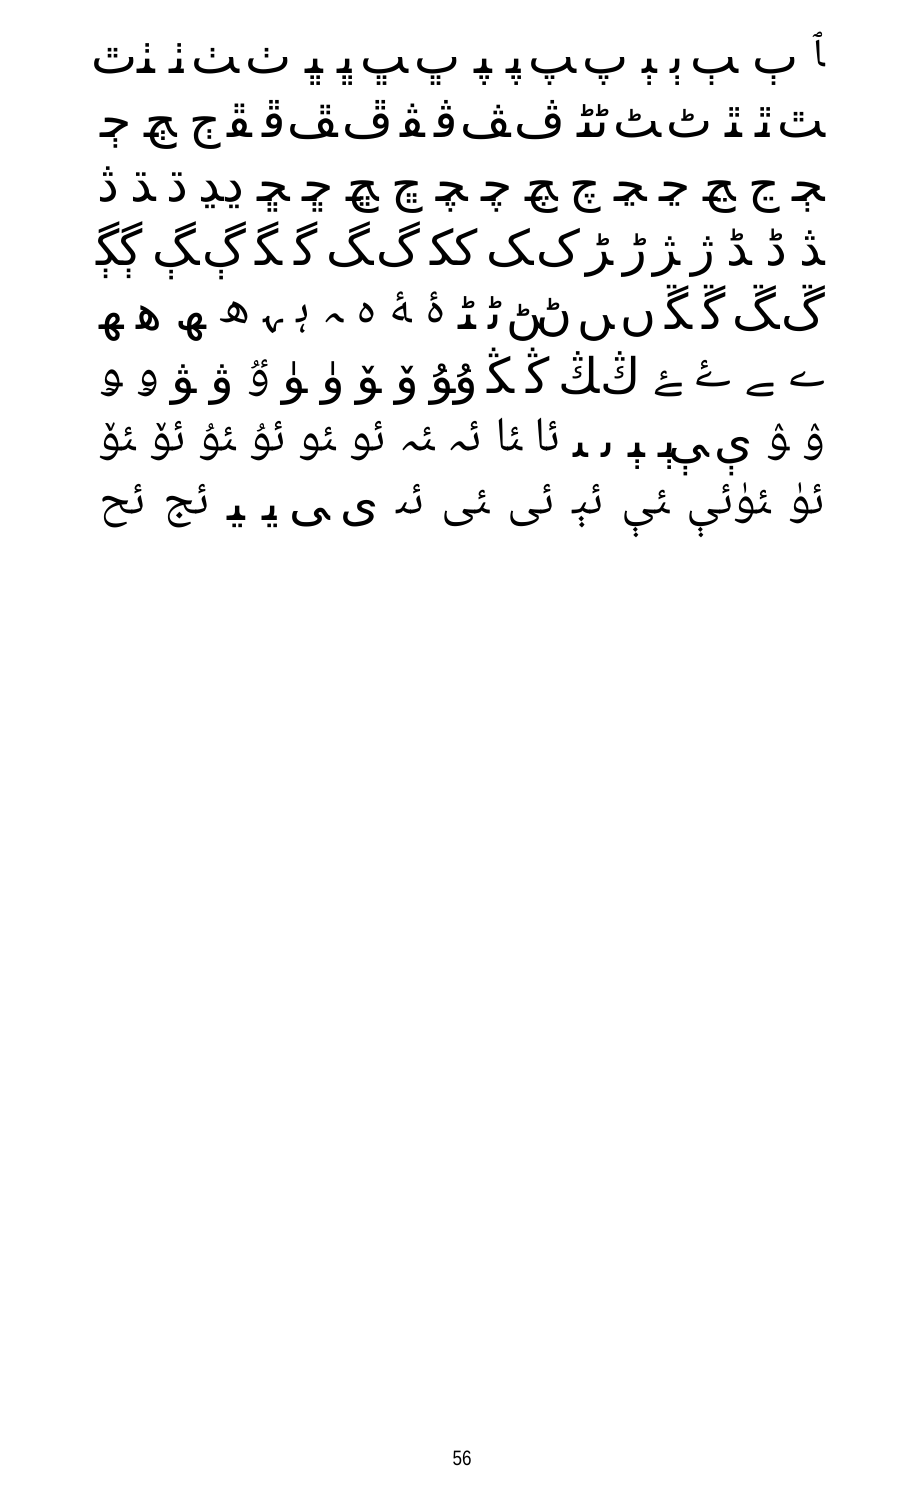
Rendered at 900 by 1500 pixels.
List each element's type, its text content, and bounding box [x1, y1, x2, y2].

text ﭑ ﭒ ﭓ ﭔ ﭕ ﭖ ﭗ ﭘ ﭙ ﭚ ﭛ ﭜ ﭝ ﭞ ﭟ ﭠ ﭡﭢ ﭣ ﭤ ﭥ ﭦ ﭧ ﭨﭩ ﭪ ﭫ ﭬ ﭭ ﭮ ﭯ ﭰ ﭱ ﭲ ﭳ ﭴ ﭵ ﭶ ﭷ ﭸ ﭹ ﭺ ﭻ ﭼ ﭽ ﭾ ﭿ ﮀ ﮁ ﮂﮃ ﮄ ﮅ ﮆ ﮇ ﮈ ﮉ ﮊ ﮋ ﮌ ﮍ ﮎ ﮏ ﮐﮑ ﮒ ﮓ ﮔ ﮕ ﮖ ﮗ ﮘﮙ ﮚ ﮛ ﮜ ﮝ ﮞ ﮟ ﮠﮡ ﮢ ﮣ ﮤ ﮥ ﮦ ﮧ ﮨ ﮩ ﮪ ﮫ ﮬ ﮭ ﮮ ﮯ ﮰ ﮱ ﯓ ﯔ ﯕ ﯖ ﯗﯘ ﯙ ﯚ ﯛ ﯜ ﯝ ﯞ ﯟ ﯠ ﯡ ﯢ ﯣ ﯤ ﯥﯦ ﯧ ﯨ ﯩ ﯪ ﯫ ﯬ ﯭ ﯮ ﯯ ﯰ ﯱ ﯲ ﯳ ﯴ ﯵﯶ ﯷ ﯸ ﯹ ﯺ ﯻ ﯼ ﯽ ﯾ ﯿ ﰀ ﰁ [99, 30, 825, 541]
